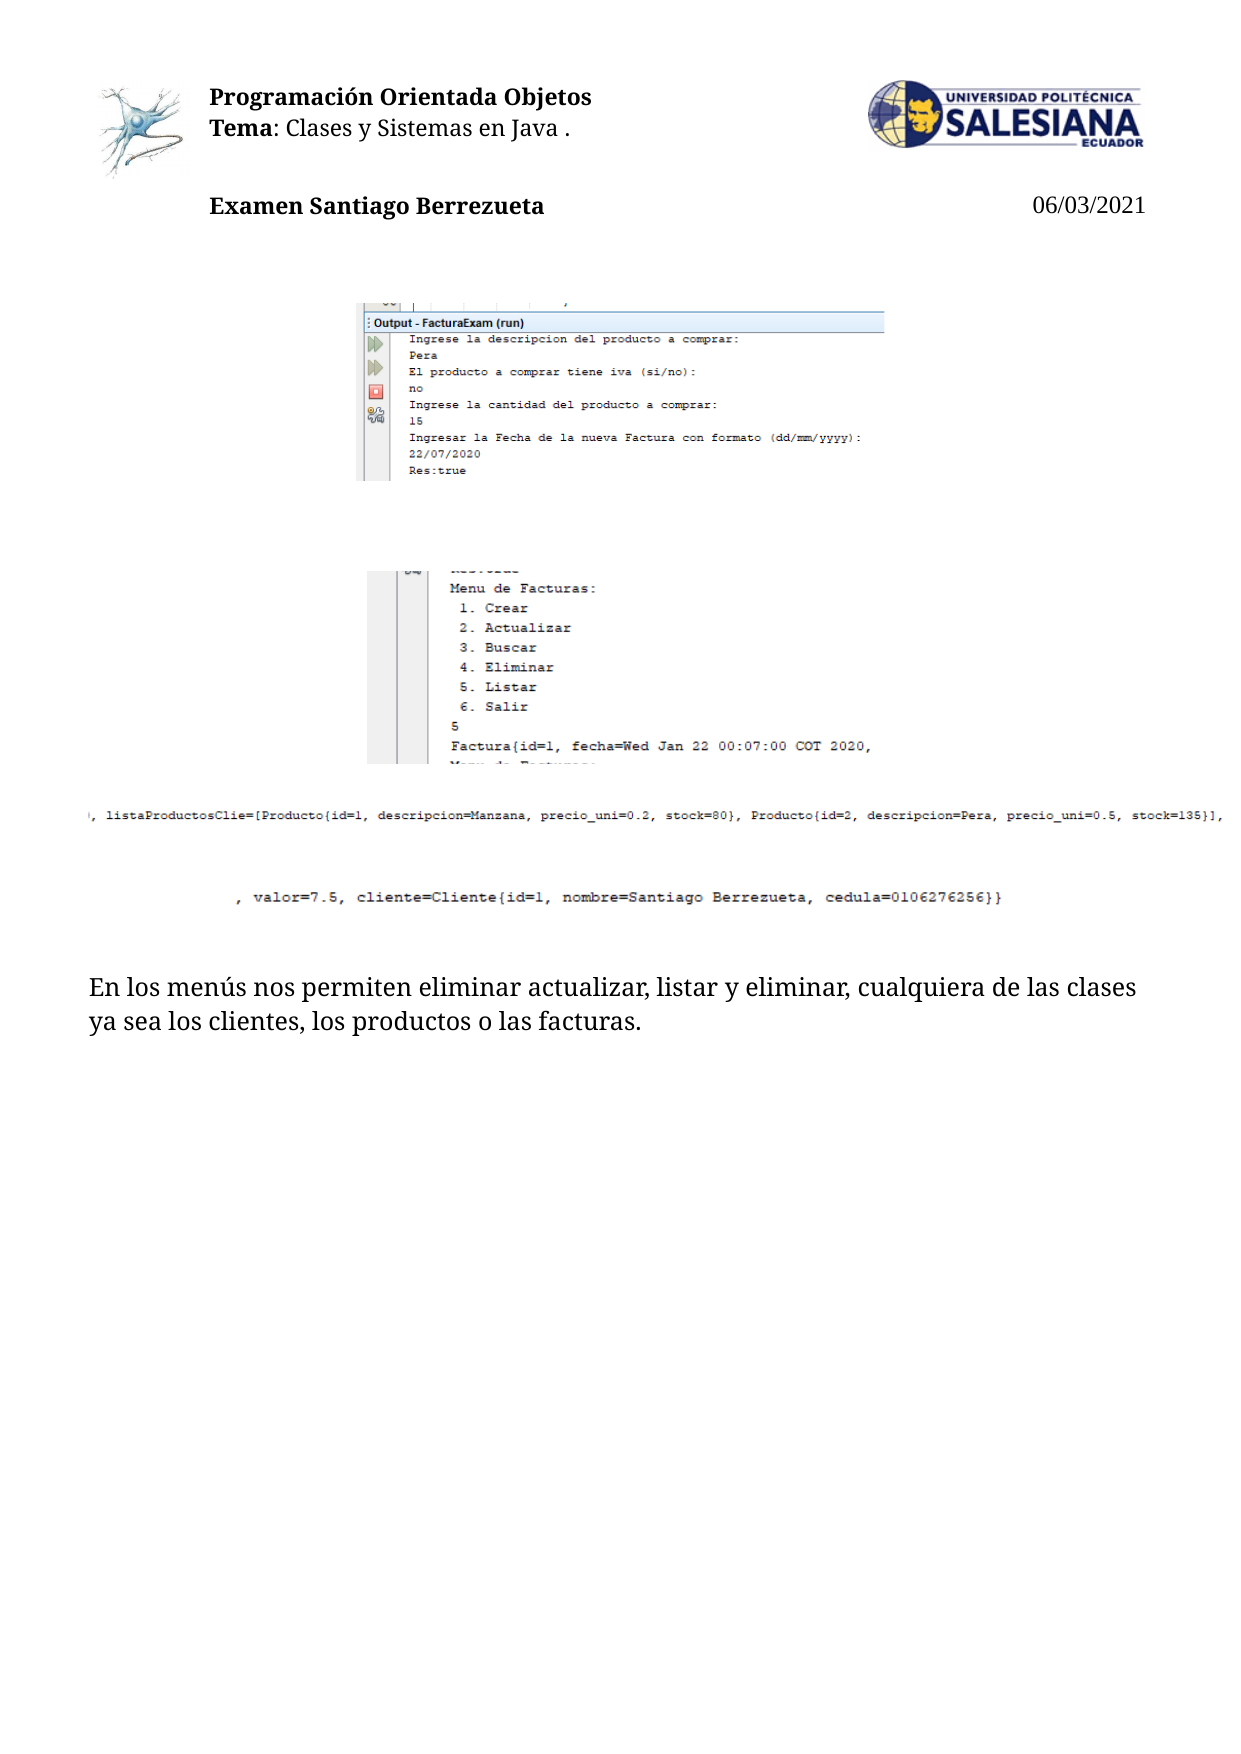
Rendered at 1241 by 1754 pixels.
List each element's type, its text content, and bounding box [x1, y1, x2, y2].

text En los menús nos permiten eliminar actualizar, listar y eliminar, cualquiera de las clases ya sea los clientes, los productos o las facturas. [88, 970, 1152, 1038]
